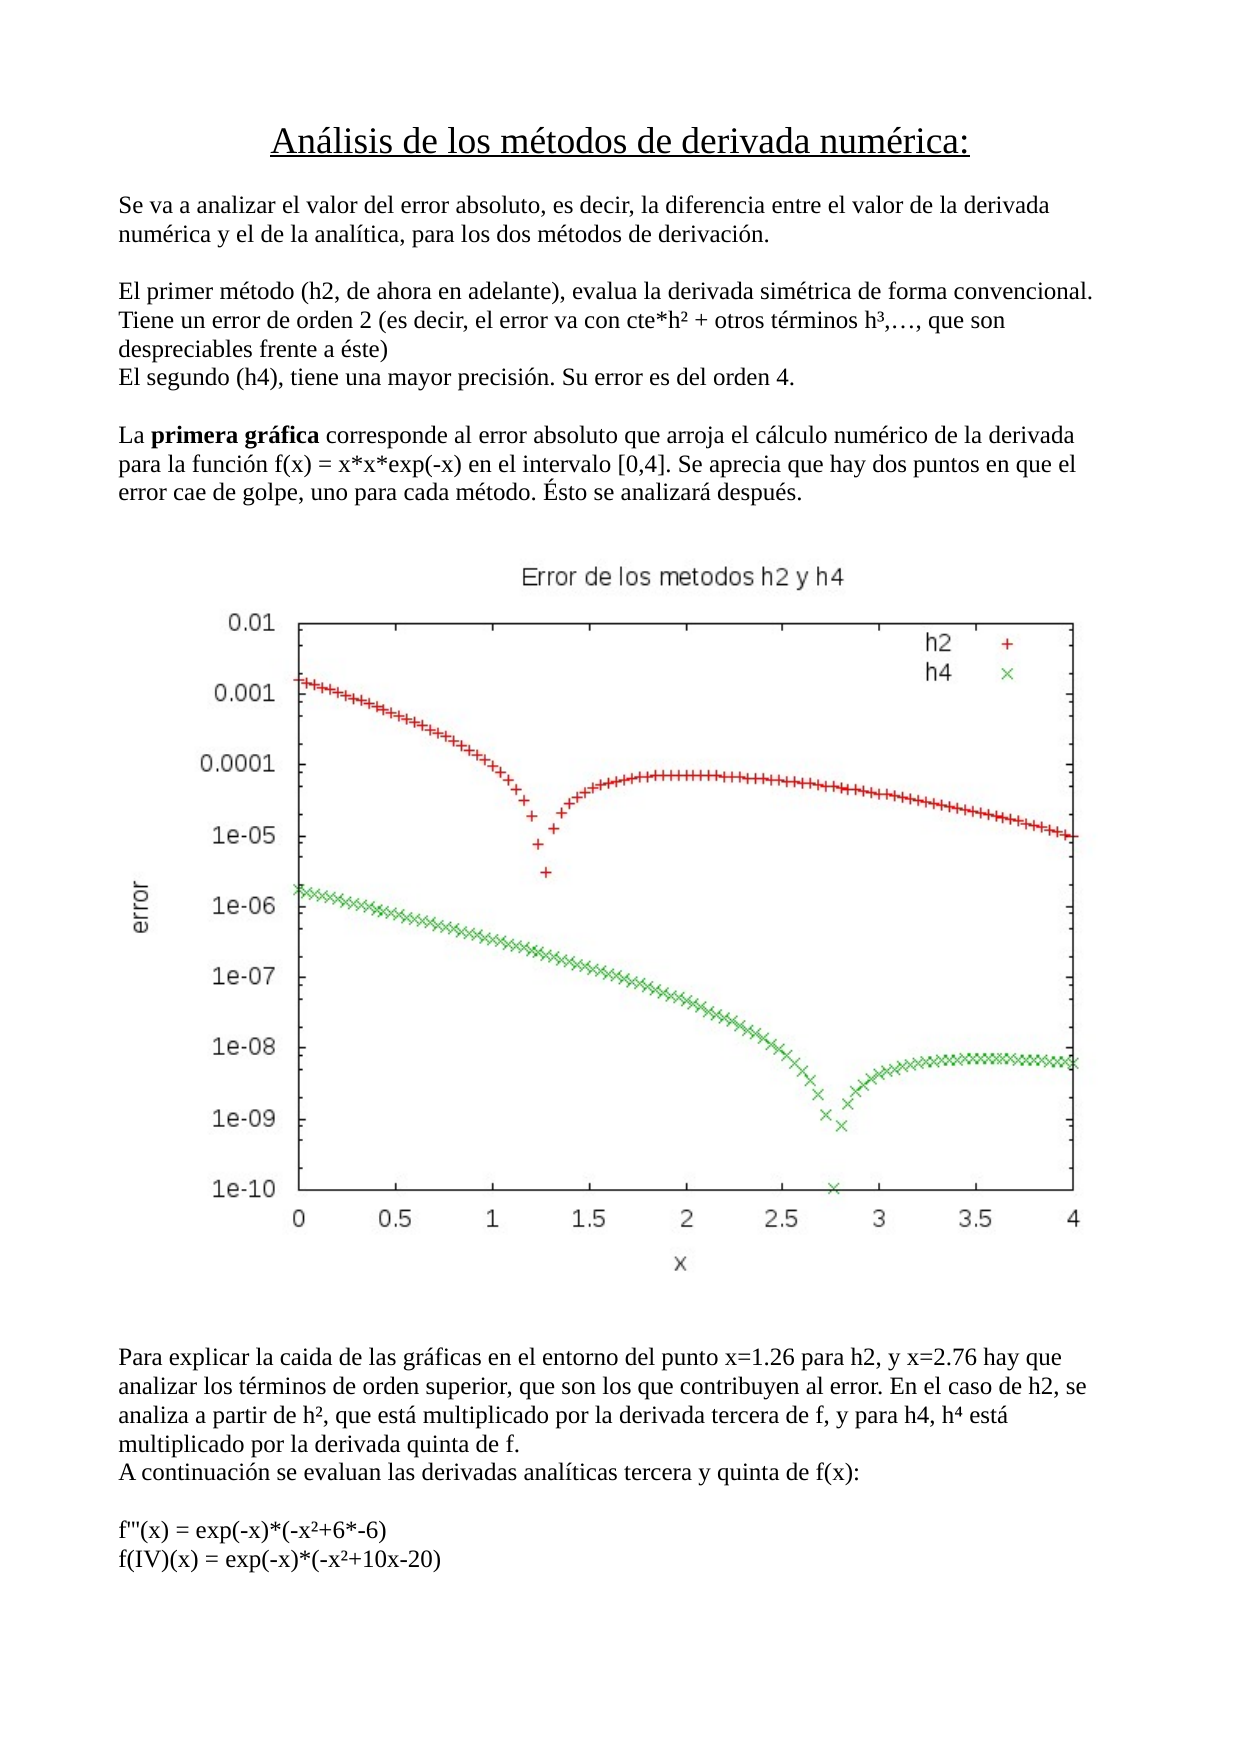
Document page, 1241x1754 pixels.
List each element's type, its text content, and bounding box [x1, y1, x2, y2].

text A continuación se evaluan las derivadas analíticas tercera y quinta de f(x): [118, 1457, 1122, 1486]
text El segundo (h4), tiene una mayor precisión. Su error es del orden 4. [118, 362, 1122, 391]
text La primera gráfica corresponde al error absoluto que arroja el cálculo numérico de la derivada para la función f(x) = x*x*exp(-x) en el intervalo [0,4]. Se aprecia que hay dos puntos en que el error cae de golpe, uno para cada método. Ésto se analizará después. [118, 420, 1122, 506]
text Análisis de los métodos de derivada numérica: [118, 118, 1122, 161]
text Se va a analizar el valor del error absoluto, es decir, la diferencia entre el valor de la derivada numérica y el de la analítica, para los dos métodos de derivación. [118, 190, 1122, 247]
text El primer método (h2, de ahora en adelante), evalua la derivada simétrica de forma convencional. Tiene un error de orden 2 (es decir, el error va con cte*h² + otros términos h³,…, que son despreciables frente a éste) [118, 276, 1122, 362]
text f'''(x) = exp(-x)*(-x²+6*-6) [118, 1515, 1122, 1544]
text Para explicar la caida de las gráficas en el entorno del punto x=1.26 para h2, y x=2.76 hay que analizar los términos de orden superior, que son los que contribuyen al error. En el caso de h2, se analiza a partir de h², que está multiplicado por la derivada tercera de f, y para h4, h⁴ está multiplicado por la derivada quinta de f. [118, 1342, 1122, 1457]
text f(IV)(x) = exp(-x)*(-x²+10x-20) [118, 1544, 1122, 1572]
picture [120, 535, 1121, 1285]
